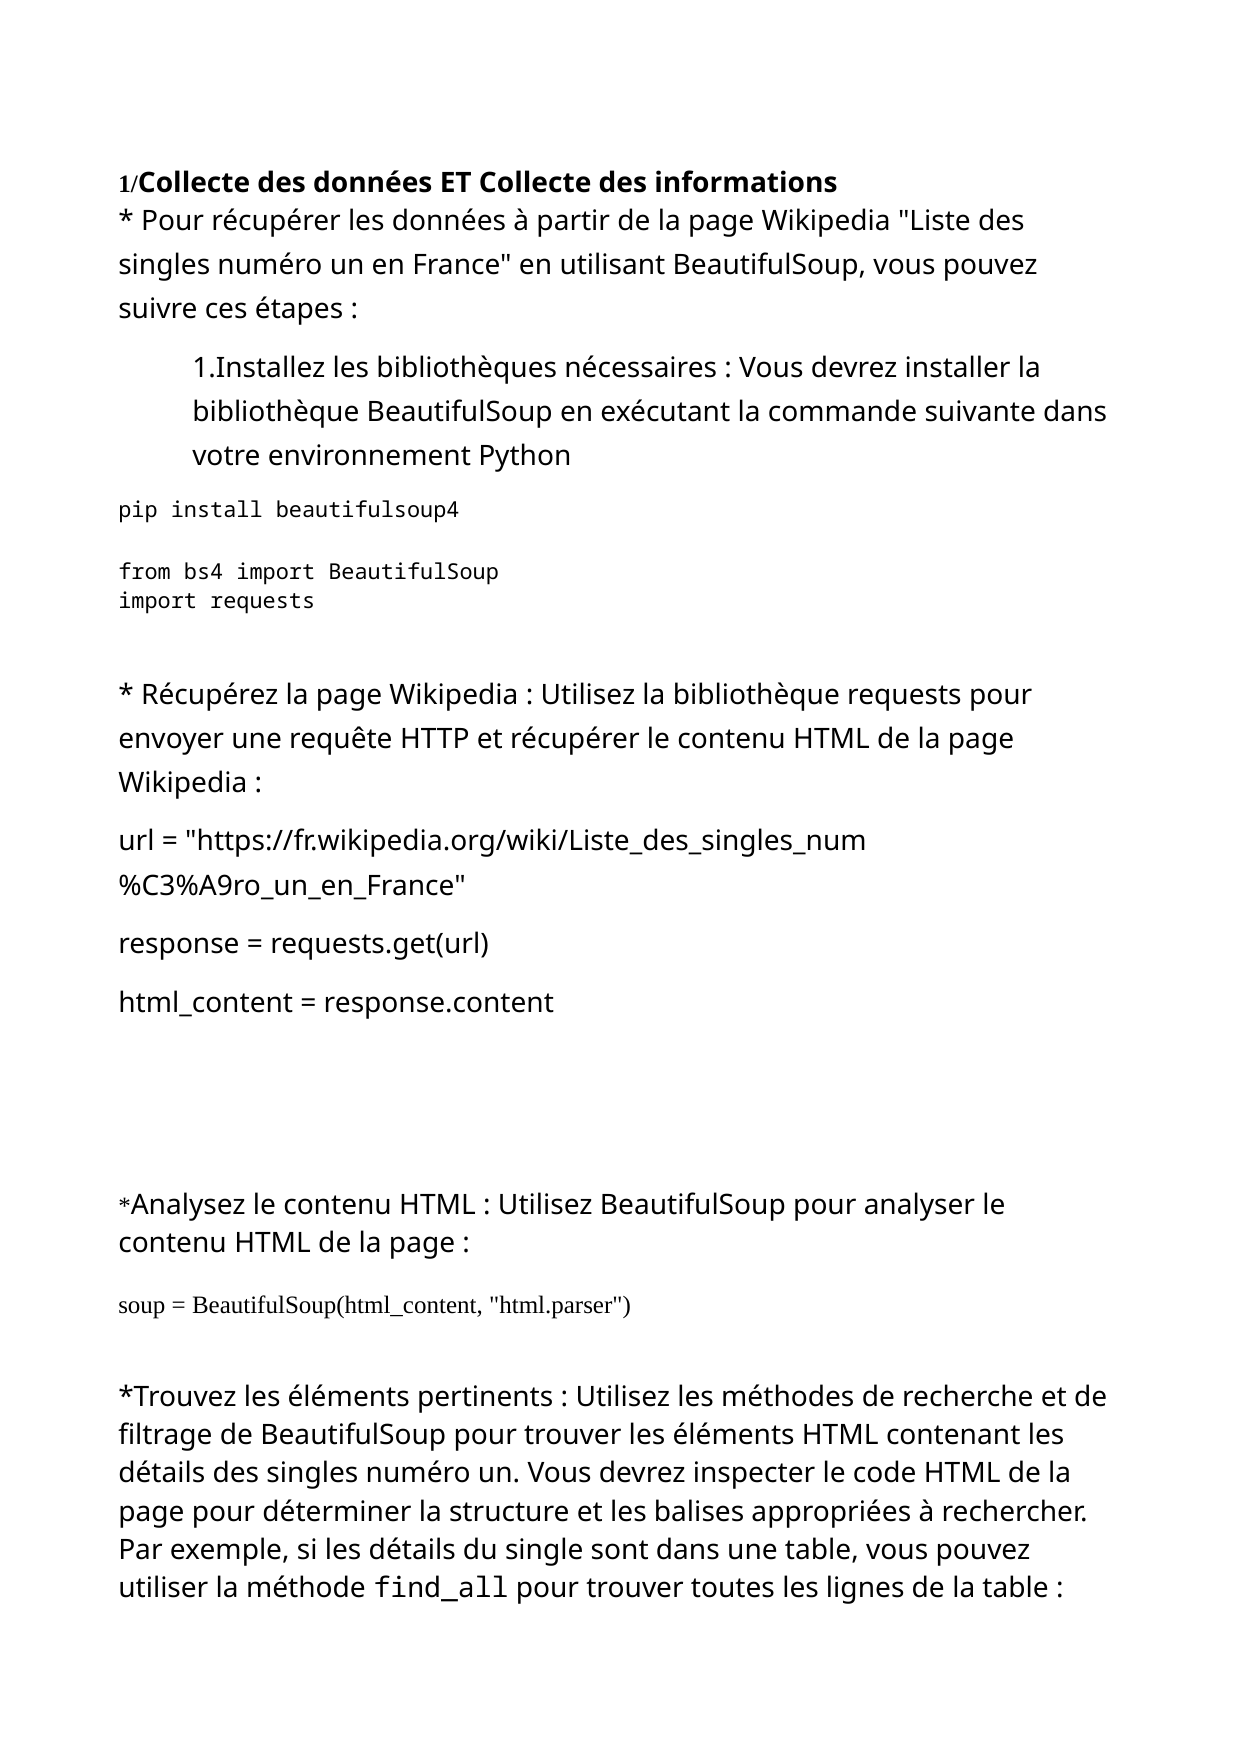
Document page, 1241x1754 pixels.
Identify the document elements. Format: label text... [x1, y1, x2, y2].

text *Analysez le contenu HTML : Utilisez BeautifulSoup pour analyser le contenu HTML de la page : [118, 1184, 1122, 1261]
text *Trouvez les éléments pertinents : Utilisez les méthodes de recherche et de filtrage de BeautifulSoup pour trouver les éléments HTML contenant les détails des singles numéro un. Vous devrez inspecter le code HTML de la page pour déterminer la structure et les balises appropriées à rechercher. Par exemple, si les détails du single sont dans une table, vous pouvez utiliser la méthode find_all pour trouver toutes les lignes de la table : [118, 1376, 1122, 1606]
text response = requests.get(url) [118, 923, 1122, 962]
text import requests [118, 586, 1122, 615]
text 1/Collecte des données ET Collecte des informations [118, 162, 1122, 201]
text * Récupérez la page Wikipedia : Utilisez la bibliothèque requests pour envoyer une requête HTTP et récupérer le contenu HTML de la page Wikipedia : [118, 674, 1122, 800]
text pip install beautifulsoup4 [118, 494, 1122, 524]
text from bs4 import BeautifulSoup [118, 556, 1122, 586]
text html_content = response.content [118, 982, 1122, 1020]
text * Pour récupérer les données à partir de la page Wikipedia "Liste des singles numéro un en France" en utilisant BeautifulSoup, vous pouvez suivre ces étapes : [118, 201, 1122, 327]
text soup = BeautifulSoup(html_content, "html.parser") [118, 1290, 1122, 1319]
text url = "https://fr.wikipedia.org/wiki/Liste_des_singles_num%C3%A9ro_un_en_France" [118, 821, 1122, 903]
list Installez les bibliothèques nécessaires : Vous devrez installer la bibliothèque BeautifulSoup en exécutant la commande suivante dans votre environnement Python [118, 347, 1122, 474]
